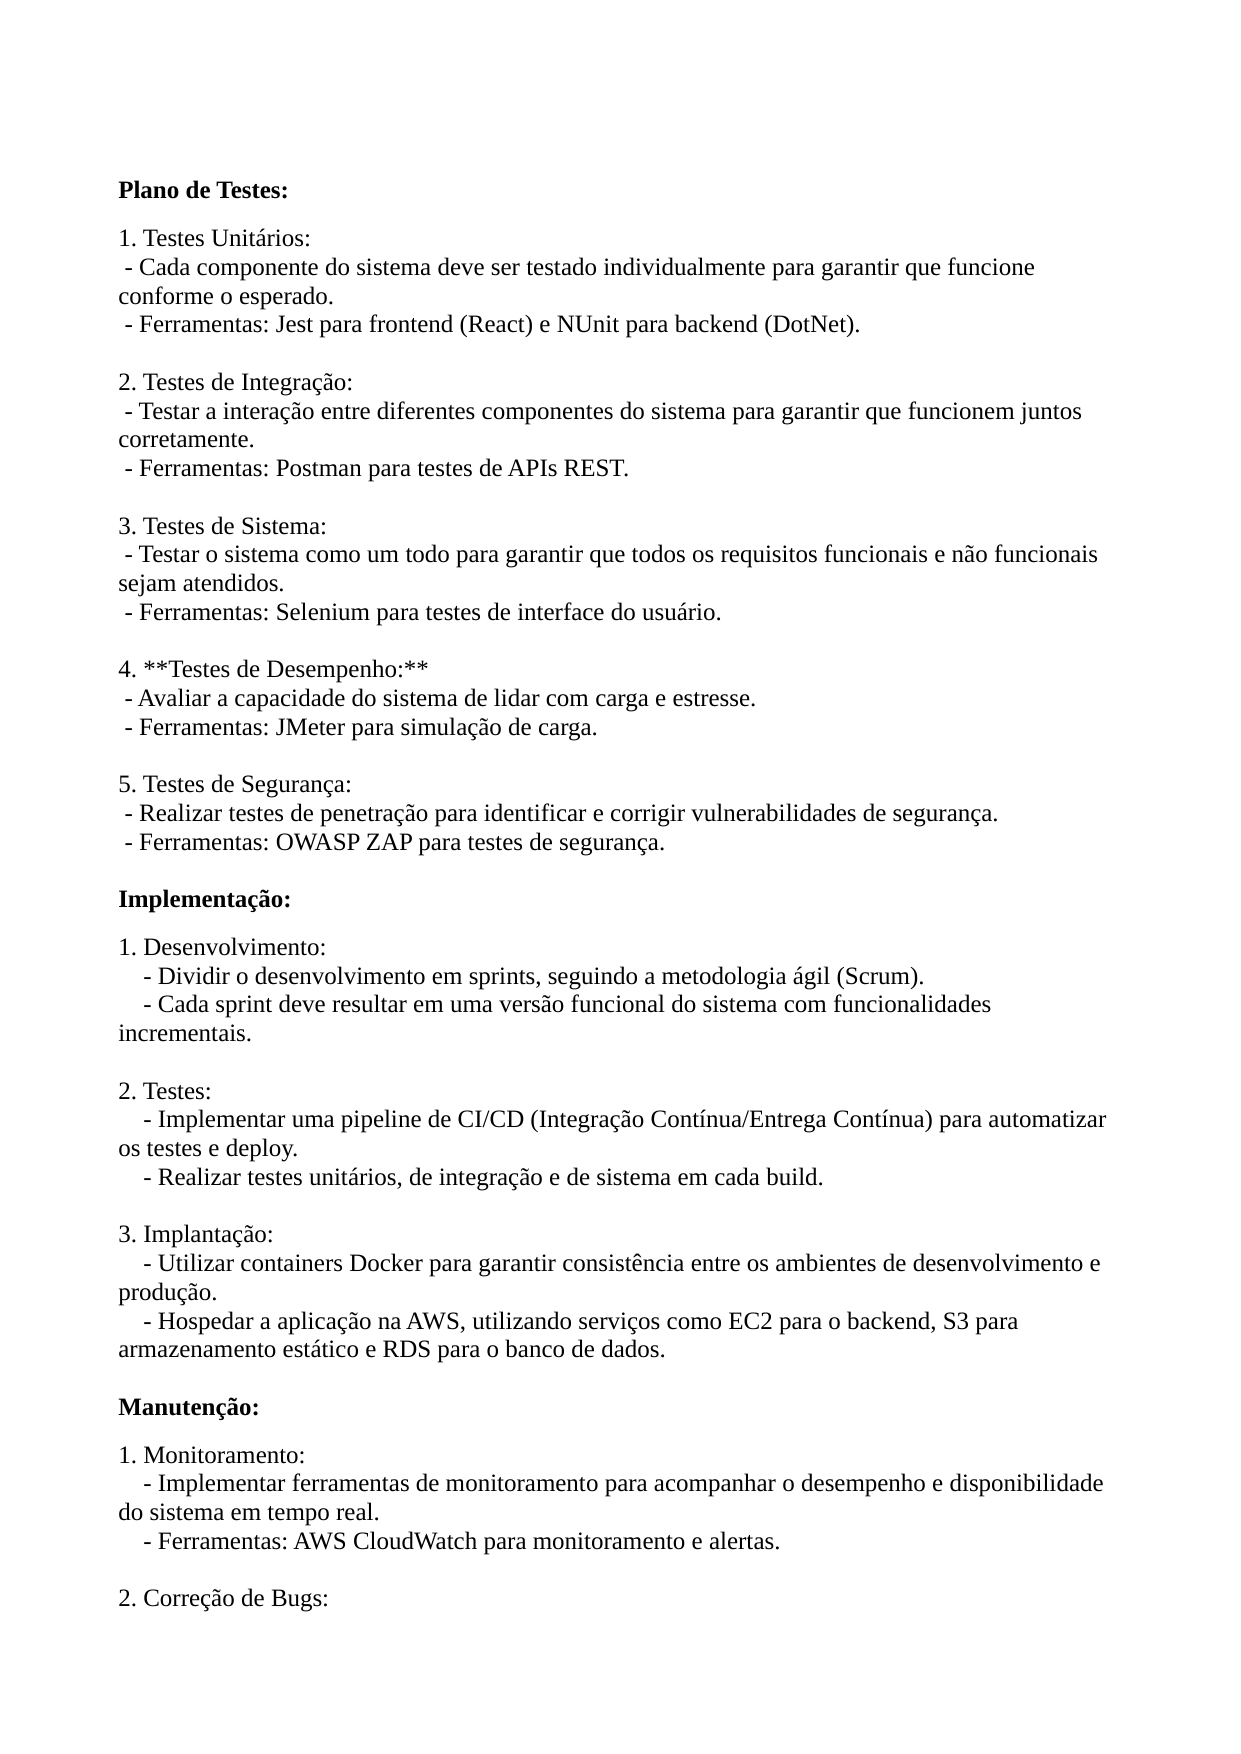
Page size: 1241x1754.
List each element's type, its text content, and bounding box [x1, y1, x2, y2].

text 1. Monitoramento: - Implementar ferramentas de monitoramento para acompanhar o desempenho e disponibilidade do sistema em tempo real. - Ferramentas: AWS CloudWatch para monitoramento e alertas. 2. Correção de Bugs: [118, 1440, 1122, 1612]
text Manutenção: [118, 1392, 1122, 1421]
text Plano de Testes: [118, 176, 1122, 204]
text 1. Desenvolvimento: - Dividir o desenvolvimento em sprints, seguindo a metodologia ágil (Scrum). - Cada sprint deve resultar em uma versão funcional do sistema com funcionalidades incrementais. 2. Testes: - Implementar uma pipeline de CI/CD (Integração Contínua/Entrega Contínua) para automatizar os testes e deploy. - Realizar testes unitários, de integração e de sistema em cada build. 3. Implantação: - Utilizar containers Docker para garantir consistência entre os ambientes de desenvolvimento e produção. - Hospedar a aplicação na AWS, utilizando serviços como EC2 para o backend, S3 para armazenamento estático e RDS para o banco de dados. [118, 932, 1122, 1392]
text Implementação: [118, 884, 1122, 913]
text 1. Testes Unitários: - Cada componente do sistema deve ser testado individualmente para garantir que funcione conforme o esperado. - Ferramentas: Jest para frontend (React) e NUnit para backend (DotNet). 2. Testes de Integração: - Testar a interação entre diferentes componentes do sistema para garantir que funcionem juntos corretamente. - Ferramentas: Postman para testes de APIs REST. 3. Testes de Sistema: - Testar o sistema como um todo para garantir que todos os requisitos funcionais e não funcionais sejam atendidos. - Ferramentas: Selenium para testes de interface do usuário. 4. **Testes de Desempenho:** - Avaliar a capacidade do sistema de lidar com carga e estresse. - Ferramentas: JMeter para simulação de carga. 5. Testes de Segurança: - Realizar testes de penetração para identificar e corrigir vulnerabilidades de segurança. - Ferramentas: OWASP ZAP para testes de segurança. [118, 223, 1122, 856]
